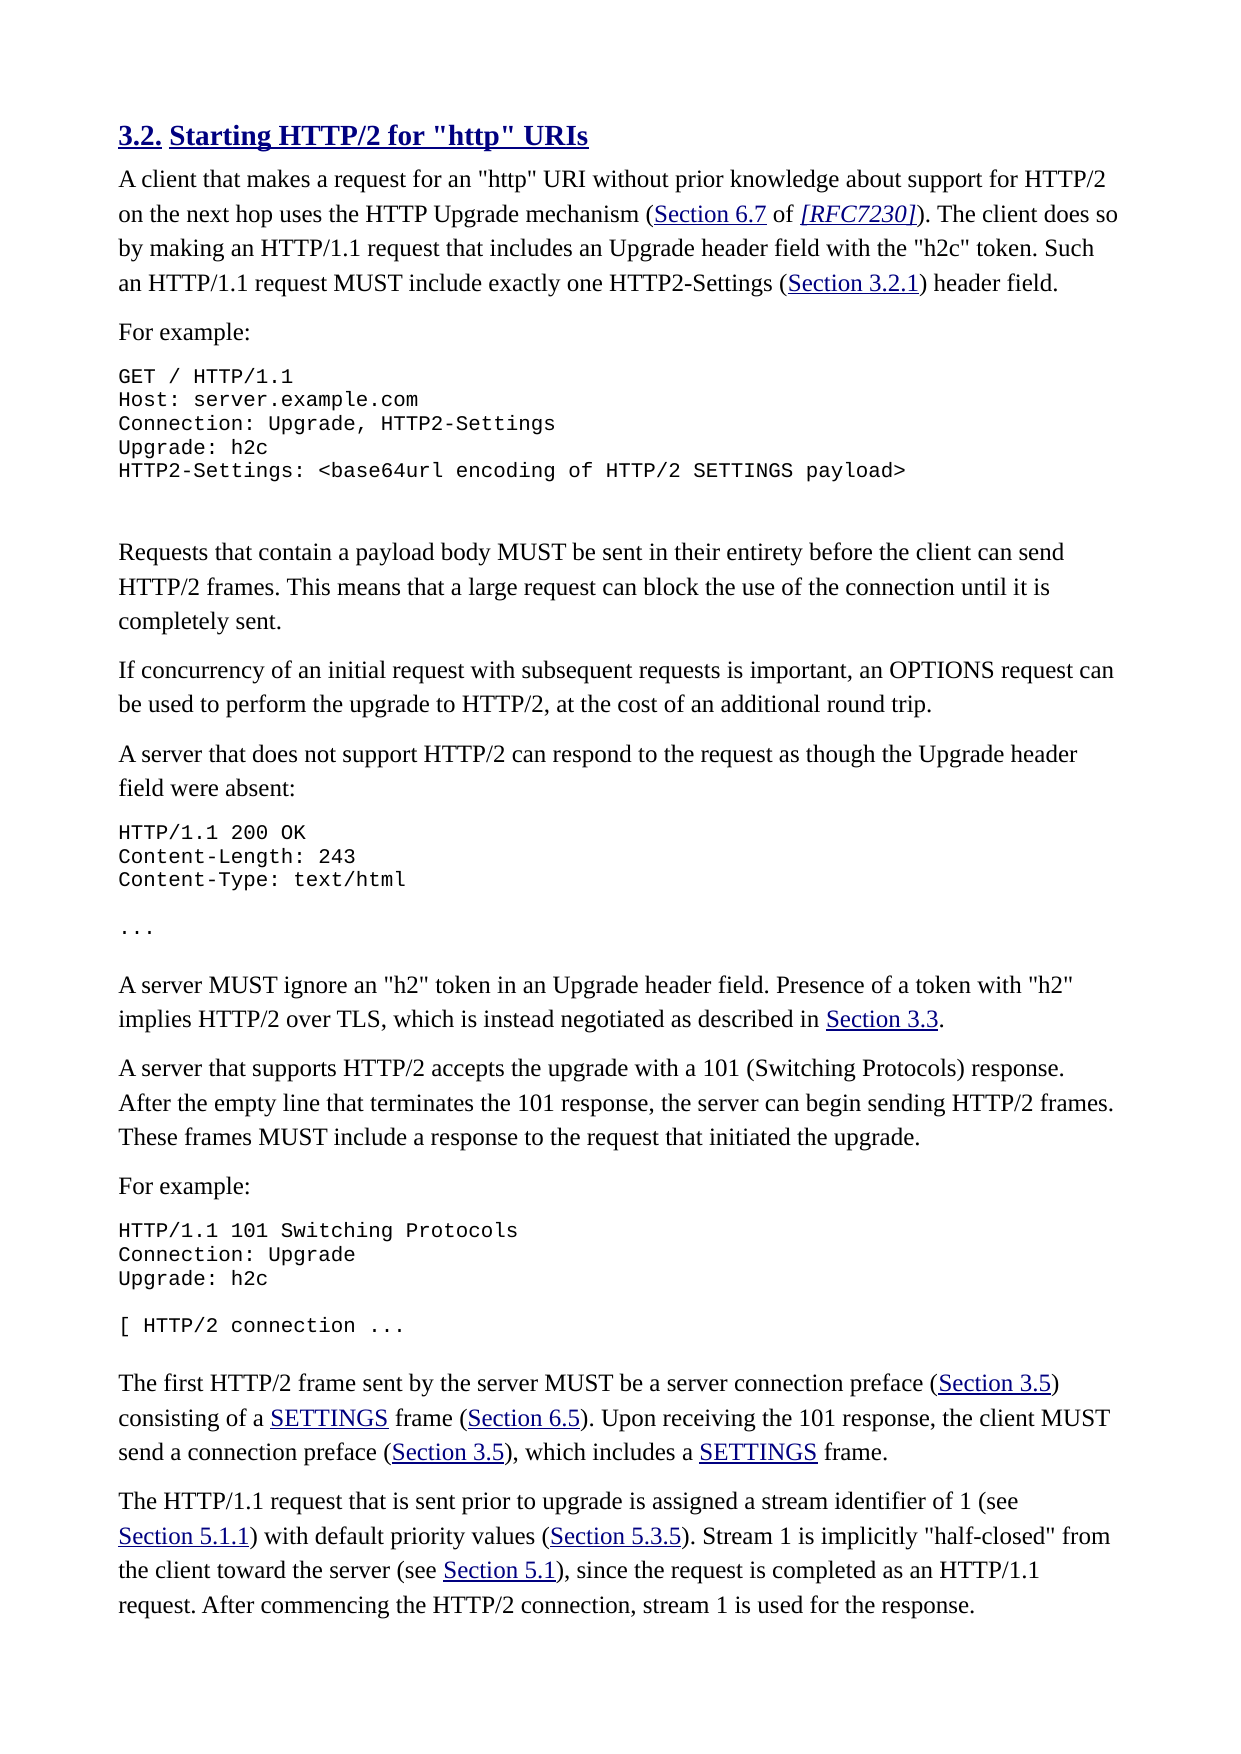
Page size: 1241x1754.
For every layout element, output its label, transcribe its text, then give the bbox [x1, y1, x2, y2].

text For example: [118, 1171, 1122, 1200]
text ... [118, 917, 1122, 940]
text Host: server.example.com [118, 389, 1122, 413]
text If concurrency of an initial request with subsequent requests is important, an OPTIONS request can be used to perform the upgrade to HTTP/2, at the cost of an additional round trip. [118, 655, 1122, 718]
text HTTP2-Settings: <base64url encoding of HTTP/2 SETTINGS payload> [118, 460, 1122, 484]
text Upgrade: h2c [118, 1268, 1122, 1291]
text Upgrade: h2c [118, 437, 1122, 460]
text For example: [118, 317, 1122, 345]
text [ HTTP/2 connection ... [118, 1315, 1122, 1339]
text A server that does not support HTTP/2 can respond to the request as though the Upgrade header field were absent: [118, 739, 1122, 802]
text Content-Length: 243 [118, 846, 1122, 869]
text GET / HTTP/1.1 [118, 366, 1122, 389]
text A client that makes a request for an "http" URI without prior knowledge about support for HTTP/2 on the next hop uses the HTTP Upgrade mechanism (Section 6.7 of [RFC7230]). The client does so by making an HTTP/1.1 request that includes an Upgrade header field with the "h2c" token. Such an HTTP/1.1 request MUST include exactly one HTTP2-Settings (Section 3.2.1) header field. [118, 164, 1122, 296]
text The HTTP/1.1 request that is sent prior to upgrade is assigned a stream identifier of 1 (see Section 5.1.1) with default priority values (Section 5.3.5). Stream 1 is implicitly "half-closed" from the client toward the server (see Section 5.1), since the request is completed as an HTTP/1.1 request. After commencing the HTTP/2 connection, stream 1 is used for the response. [118, 1486, 1122, 1618]
text Connection: Upgrade, HTTP2-Settings [118, 413, 1122, 437]
text Content-Type: text/html [118, 869, 1122, 893]
text A server that supports HTTP/2 accepts the upgrade with a 101 (Switching Protocols) response. After the empty line that terminates the 101 response, the server can begin sending HTTP/2 frames. These frames MUST include a response to the request that initiated the upgrade. [118, 1053, 1122, 1151]
subtitle 3.2. Starting HTTP/2 for "http" URIs [118, 118, 1122, 152]
text Connection: Upgrade [118, 1244, 1122, 1268]
text A server MUST ignore an "h2" token in an Upgrade header field. Presence of a token with "h2" implies HTTP/2 over TLS, which is instead negotiated as described in Section 3.3. [118, 970, 1122, 1033]
text The first HTTP/2 frame sent by the server MUST be a server connection preface (Section 3.5) consisting of a SETTINGS frame (Section 6.5). Upon receiving the 101 response, the client MUST send a connection preface (Section 3.5), which includes a SETTINGS frame. [118, 1368, 1122, 1466]
text HTTP/1.1 101 Switching Protocols [118, 1221, 1122, 1244]
text HTTP/1.1 200 OK [118, 822, 1122, 846]
text Requests that contain a payload body MUST be sent in their entirety before the client can send HTTP/2 frames. This means that a large request can block the use of the connection until it is completely sent. [118, 537, 1122, 635]
